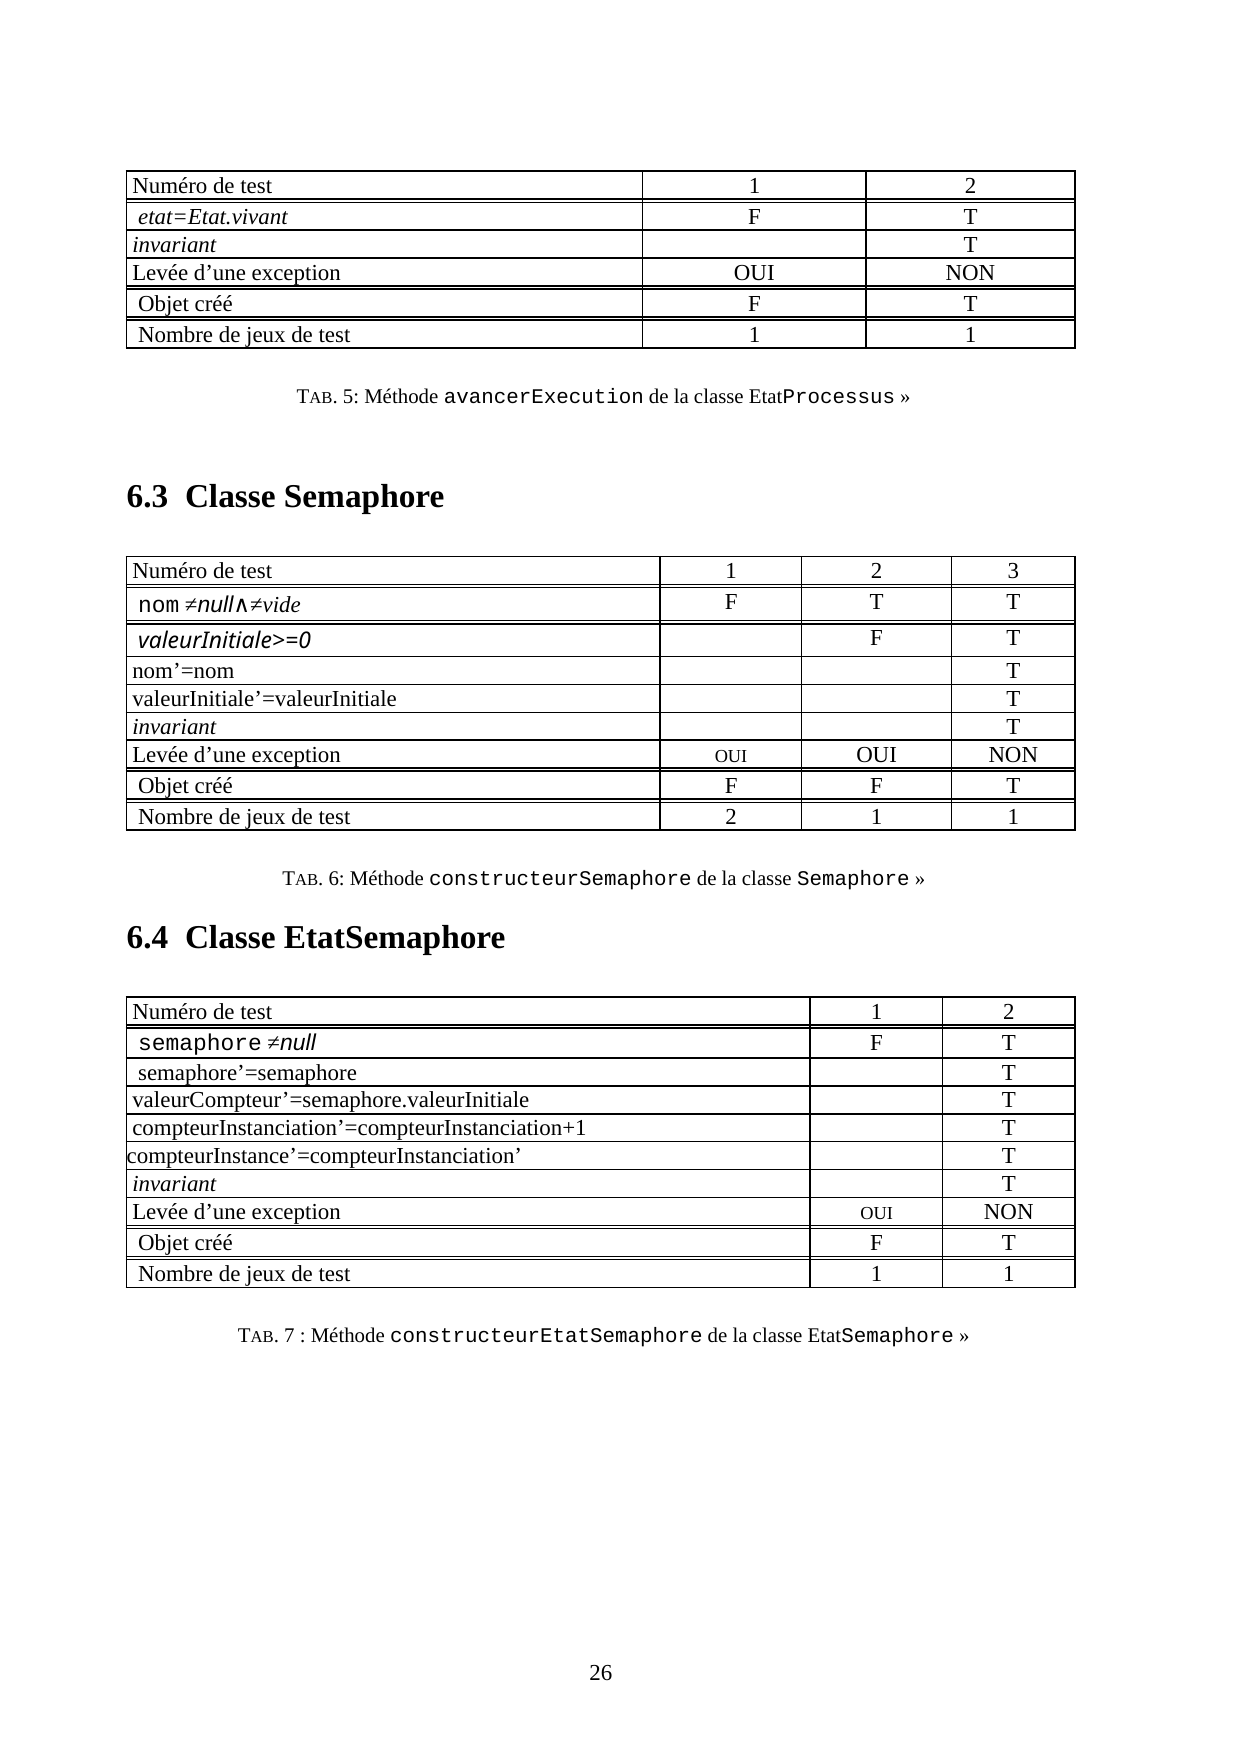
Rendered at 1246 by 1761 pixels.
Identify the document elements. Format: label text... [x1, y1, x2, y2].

table_header Numéro de test [127, 172, 642, 198]
table_cell T [952, 713, 1074, 739]
table_cell F [811, 1229, 942, 1256]
table_cell T [943, 1142, 1074, 1169]
table_cell NON [867, 259, 1074, 285]
text Tab. 7 : Méthode constructeurEtatSemaphore de la classe EtatSemaphore » [126, 1322, 1075, 1349]
table_cell invariant [127, 231, 642, 257]
table_cell F [643, 290, 865, 316]
table_cell Nombre de jeux de test [127, 1260, 809, 1287]
table_cell [811, 1170, 942, 1197]
table_cell Objet créé [127, 290, 642, 316]
table_cell 1 [943, 1260, 1074, 1287]
table_cell [661, 685, 801, 711]
table_cell oui [661, 741, 801, 767]
table_header 2 [802, 557, 951, 584]
table_cell T [952, 685, 1074, 711]
table_header Numéro de test [127, 998, 809, 1024]
table_cell [661, 713, 801, 739]
table_header 3 [952, 557, 1074, 584]
table_cell T [867, 290, 1074, 316]
table_cell Objet créé [127, 772, 659, 798]
table_cell 1 [643, 321, 865, 347]
table_cell 1 [867, 321, 1074, 347]
table_cell valeurCompteur’=semaphore.valeurInitiale [127, 1087, 809, 1113]
table_cell oui [811, 1198, 942, 1224]
table_cell Levée d’une exception [127, 1198, 809, 1224]
table_cell semaphore’=semaphore [127, 1059, 809, 1085]
table_header 1 [643, 172, 865, 198]
text Tab. 6: Méthode constructeurSemaphore de la classe Semaphore » [126, 864, 1075, 892]
table_cell invariant [127, 713, 659, 739]
subtitle 6.3 Classe Semaphore [126, 476, 1075, 515]
table_cell F [811, 1029, 942, 1057]
table_cell [661, 657, 801, 683]
table_cell [643, 231, 865, 257]
table_cell T [943, 1115, 1074, 1141]
table_cell NON [952, 741, 1074, 767]
subtitle 6.4 Classe EtatSemaphore [126, 917, 1075, 955]
table_header 2 [867, 172, 1074, 198]
table_cell [811, 1142, 942, 1169]
table_cell semaphore ≠null [127, 1029, 809, 1057]
table_header 1 [661, 557, 801, 584]
table_cell T [943, 1059, 1074, 1085]
table_cell T [943, 1029, 1074, 1057]
table_cell valeurInitiale’=valeurInitiale [127, 685, 659, 711]
table_cell [802, 713, 951, 739]
table_cell T [943, 1170, 1074, 1197]
table_cell OUI [643, 259, 865, 285]
table_cell NON [943, 1198, 1074, 1224]
table_cell compteurInstanciation’=compteurInstanciation+1 [127, 1115, 809, 1141]
table_cell nom’=nom [127, 657, 659, 683]
table_cell compteurInstance’=compteurInstanciation’ [127, 1142, 809, 1169]
table_cell T [952, 657, 1074, 683]
table_cell T [952, 625, 1074, 656]
table_cell [811, 1059, 942, 1085]
table_cell [811, 1115, 942, 1141]
table_cell T [952, 588, 1074, 620]
table_cell F [802, 625, 951, 656]
table_cell T [943, 1229, 1074, 1256]
table_cell 1 [952, 803, 1074, 829]
table_cell F [661, 588, 801, 620]
text Tab. 5: Méthode avancerExecution de la classe EtatProcessus » [126, 382, 1075, 410]
table_cell F [643, 203, 865, 229]
table_cell Nombre de jeux de test [127, 803, 659, 829]
table_cell [661, 625, 801, 656]
table_cell T [952, 772, 1074, 798]
table_cell [802, 657, 951, 683]
table_cell T [943, 1087, 1074, 1113]
table_header 1 [811, 998, 942, 1024]
table_cell Levée d’une exception [127, 741, 659, 767]
table_cell T [867, 203, 1074, 229]
table_cell 2 [661, 803, 801, 829]
table_cell nom ≠null∧≠vide [127, 588, 659, 620]
table_header Numéro de test [127, 557, 659, 584]
table_cell OUI [802, 741, 951, 767]
table_cell [802, 685, 951, 711]
table_cell 1 [802, 803, 951, 829]
table_cell 1 [811, 1260, 942, 1287]
table_cell etat=Etat.vivant [127, 203, 642, 229]
table_cell F [661, 772, 801, 798]
table_cell [811, 1087, 942, 1113]
table_cell valeurInitiale>=0 [127, 625, 659, 656]
table_cell T [867, 231, 1074, 257]
table_header 2 [943, 998, 1074, 1024]
table_cell Nombre de jeux de test [127, 321, 642, 347]
table_cell F [802, 772, 951, 798]
table_cell T [802, 588, 951, 620]
table_cell Levée d’une exception [127, 259, 642, 285]
table_cell Objet créé [127, 1229, 809, 1256]
table_cell invariant [127, 1170, 809, 1197]
